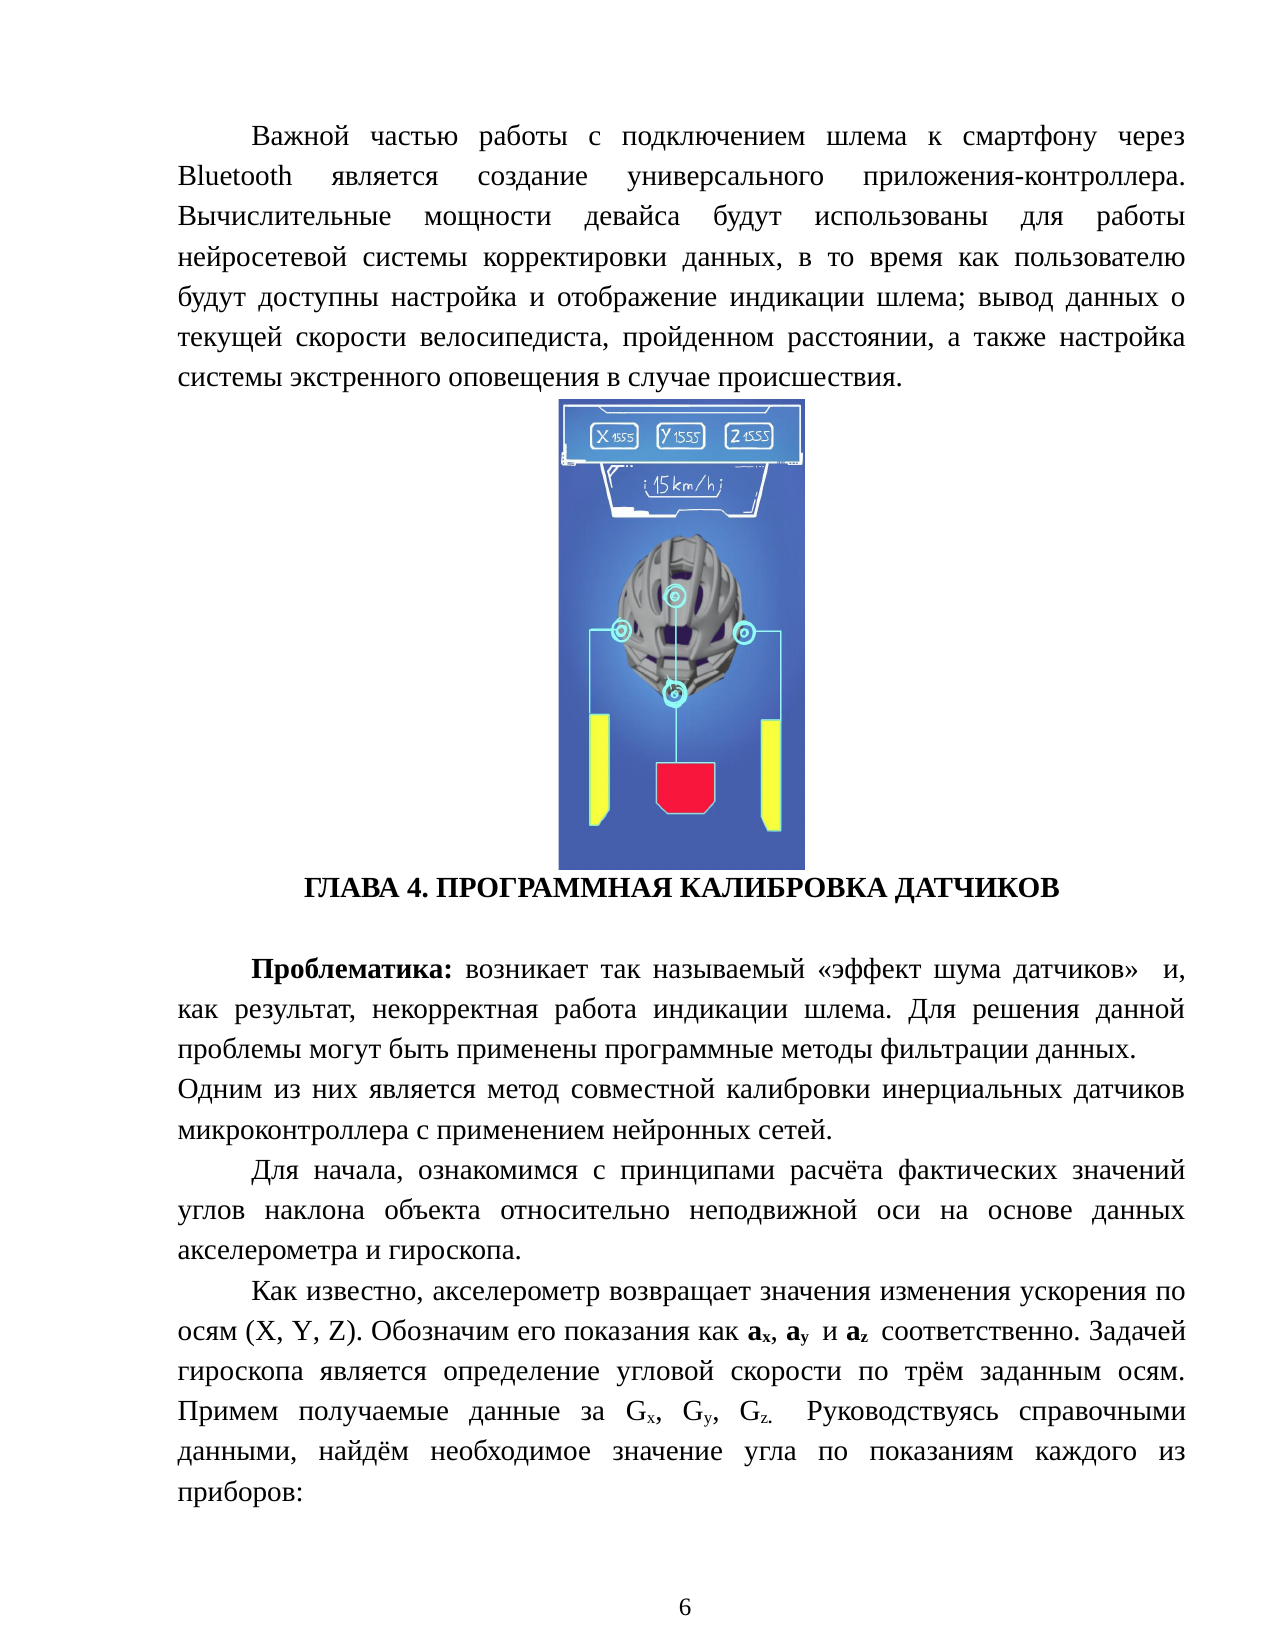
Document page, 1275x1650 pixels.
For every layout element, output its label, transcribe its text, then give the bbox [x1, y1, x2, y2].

text Как известно, акселерометр возвращает значения изменения ускорения по осям (X, Y, Z). Обозначим его показания как аx, аy и аz соответственно. Задачей гироскопа является определение угловой скорости по трём заданным осям. Примем получаемые данные за Gx, Gy, Gz. Руководствуясь справочными данными, найдём необходимое значение угла по показаниям каждого из приборов: [177, 1273, 1186, 1507]
picture [558, 399, 805, 870]
text Проблематика: возникает так называемый «эффект шума датчиков» и, как результат, некорректная работа индикации шлема. Для решения данной проблемы могут быть применены программные методы фильтрации данных. [177, 951, 1186, 1065]
text Для начала, ознакомимся с принципами расчёта фактических значений углов наклона объекта относительно неподвижной оси на основе данных акселерометра и гироскопа. [177, 1152, 1186, 1266]
text Важной частью работы с подключением шлема к смартфону через Bluetooth является создание универсального приложения-контроллера. Вычислительные мощности девайса будут использованы для работы нейросетевой системы корректировки данных, в то время как пользователю будут доступны настройка и отображение индикации шлема; вывод данных о текущей скорости велосипедиста, пройденном расстоянии, а также настройка системы экстренного оповещения в случае происшествия. [177, 118, 1186, 393]
text Одним из них является метод совместной калибровки инерциальных датчиков микроконтроллера с применением нейронных сетей. [177, 1072, 1186, 1145]
text ГЛАВА 4. ПРОГРАММНАЯ КАЛИБРОВКА ДАТЧИКОВ [177, 871, 1186, 904]
